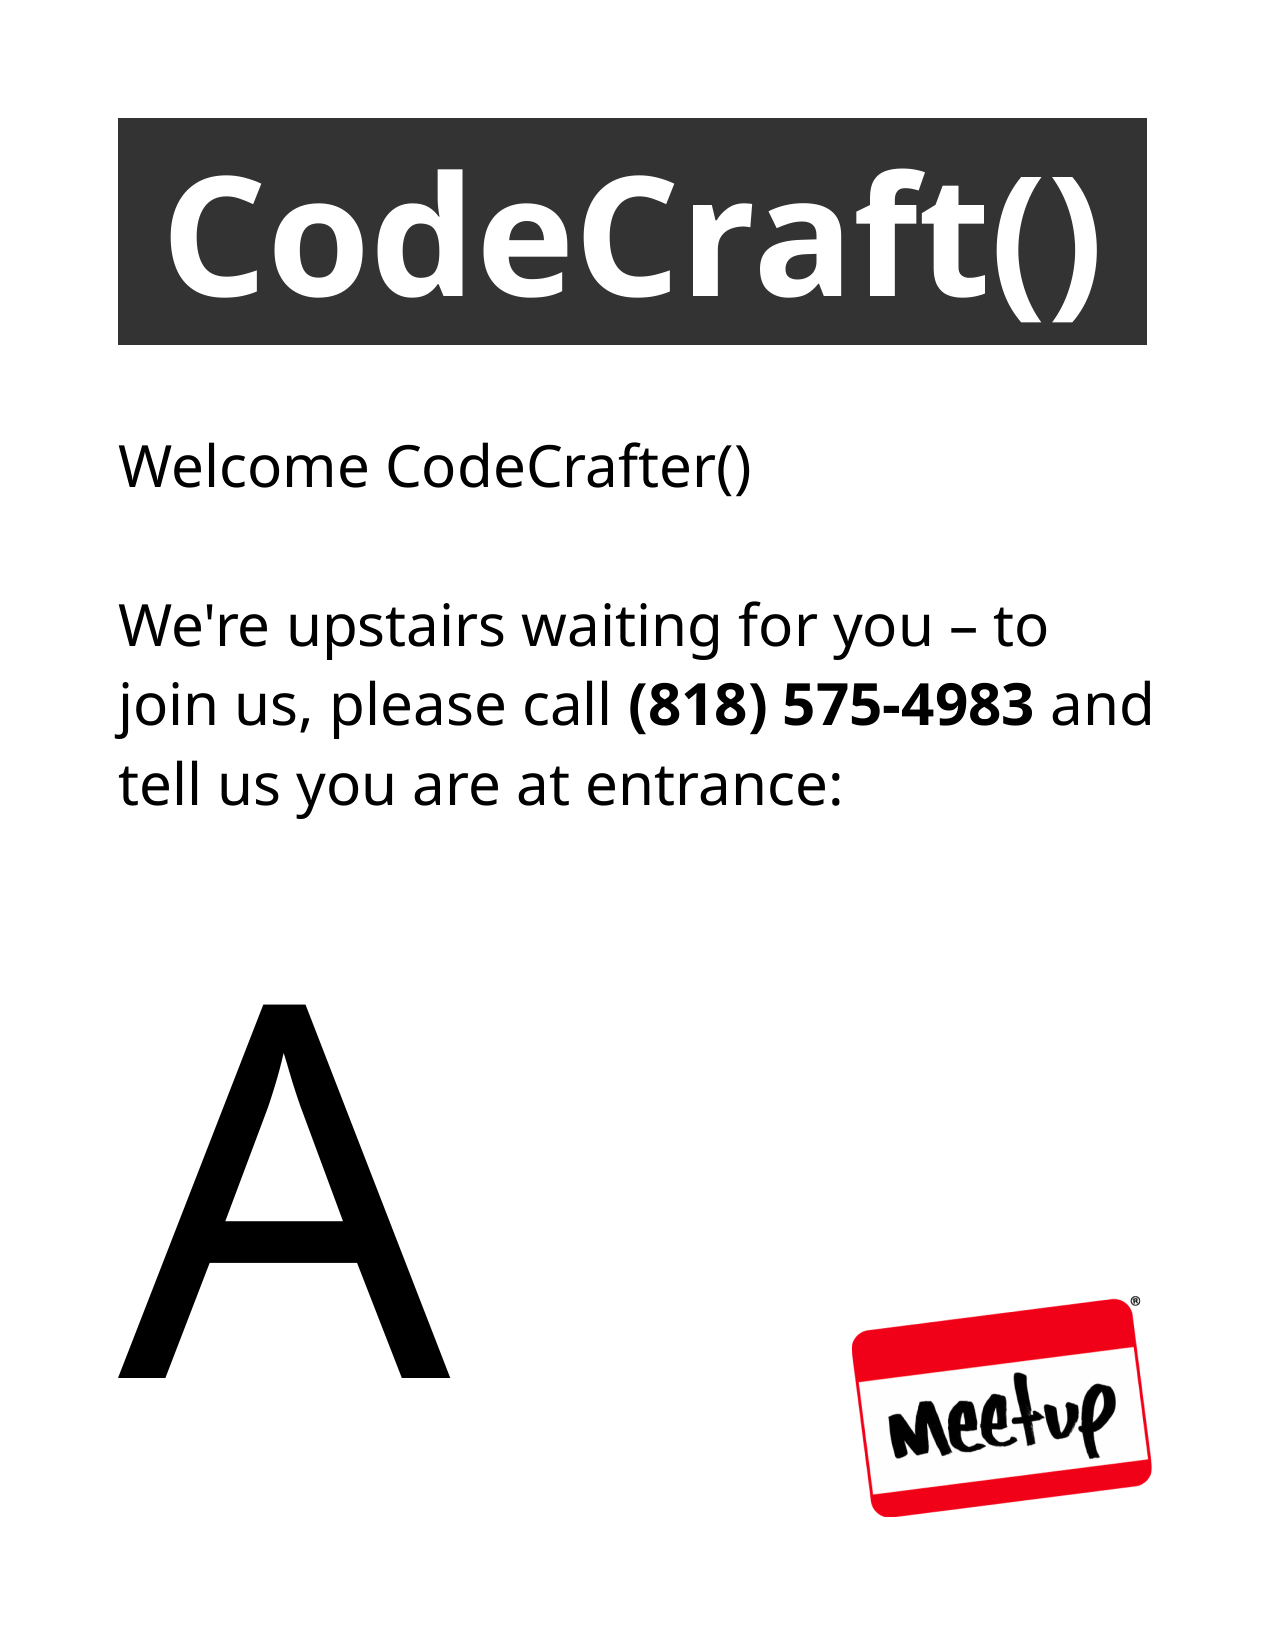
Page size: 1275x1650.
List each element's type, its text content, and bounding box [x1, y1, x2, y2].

picture [851, 1295, 1152, 1517]
text A [118, 822, 1157, 1531]
text Welcome CodeCrafter() [118, 424, 1157, 504]
text CodeCraft() [118, 118, 1157, 345]
text We're upstairs waiting for you – to join us, please call (818) 575-4983 and tell us you are at entrance: [118, 583, 1157, 822]
